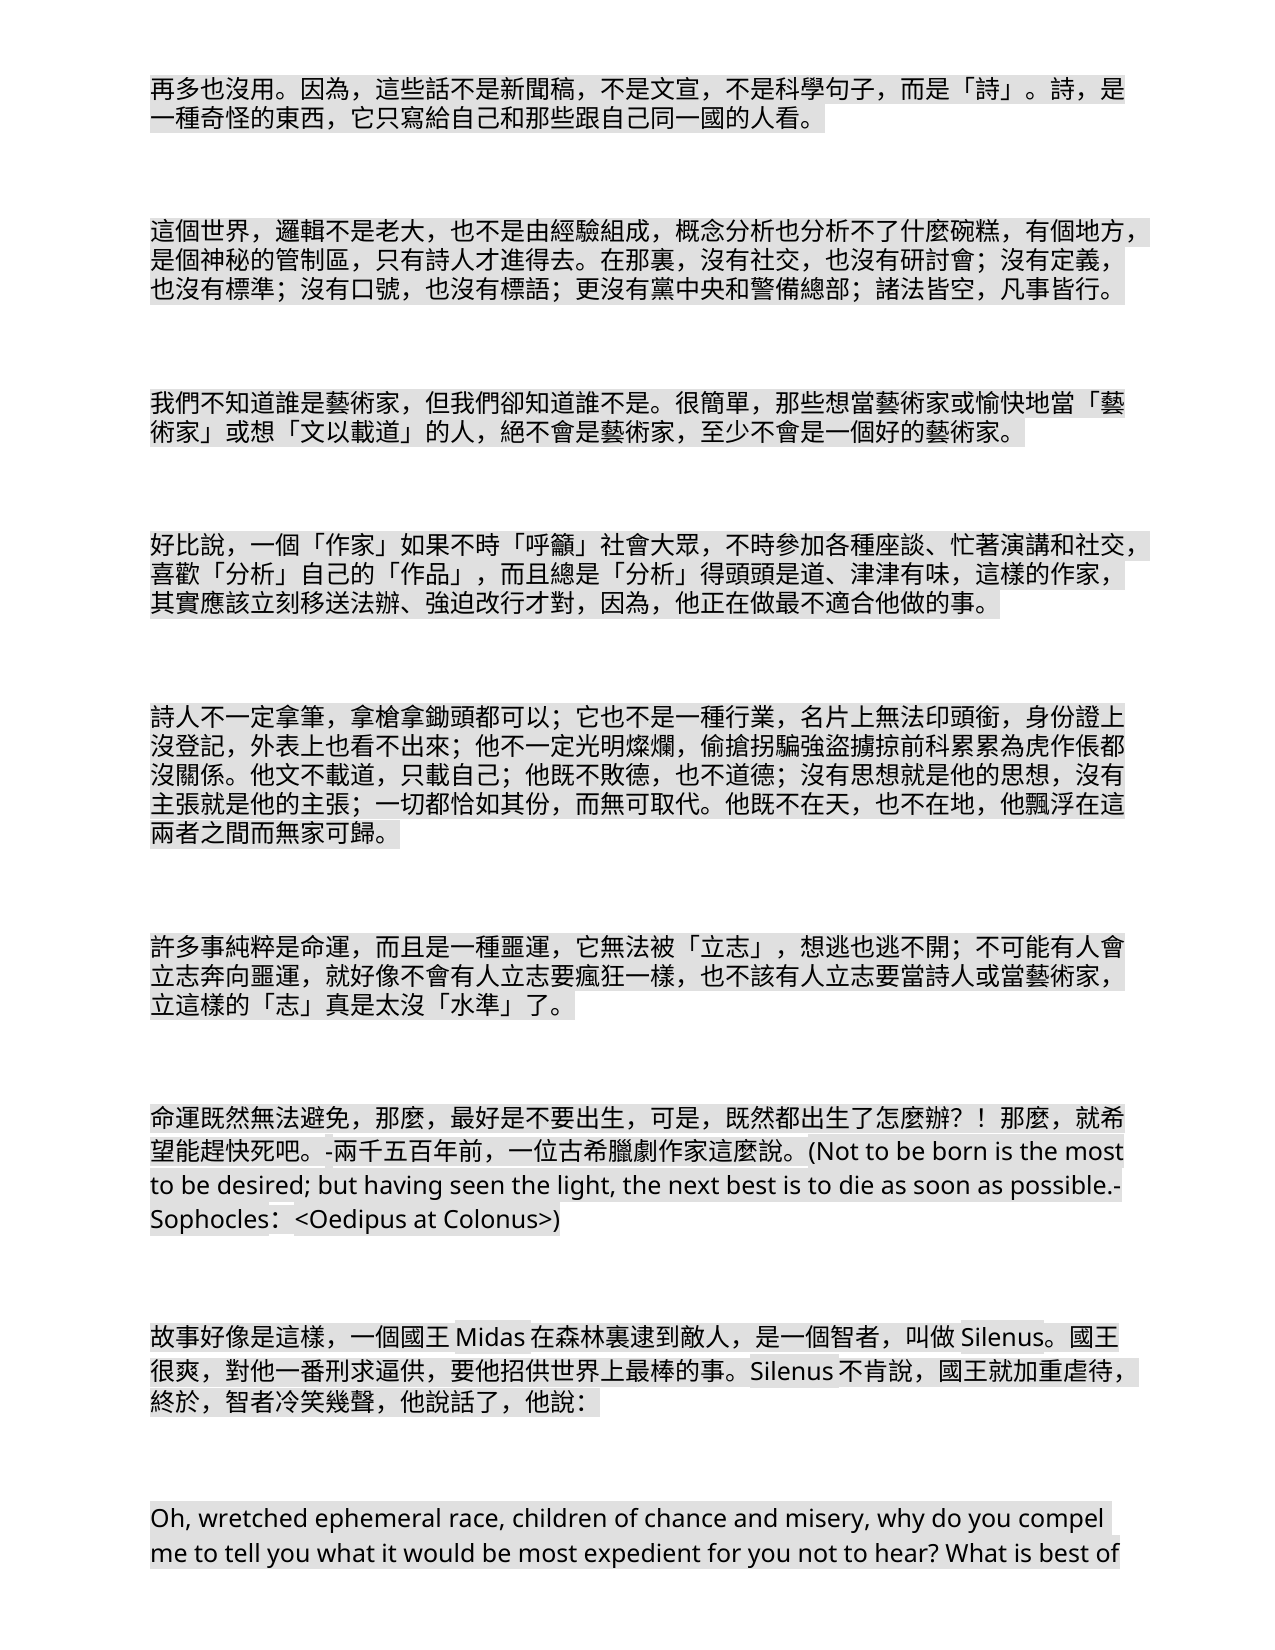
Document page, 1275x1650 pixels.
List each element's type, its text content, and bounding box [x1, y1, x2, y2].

text 許多事純粹是命運，而且是一種噩運，它無法被「立志」，想逃也逃不開；不可能有人會立志奔向噩運，就好像不會有人立志要瘋狂一樣，也不該有人立志要當詩人或當藝術家，立這樣的「志」真是太沒「水準」了。 [150, 933, 1125, 1020]
text 好比說，一個「作家」如果不時「呼籲」社會大眾，不時參加各種座談、忙著演講和社交，喜歡「分析」自己的「作品」，而且總是「分析」得頭頭是道、津津有味，這樣的作家，其實應該立刻移送法辦、強迫改行才對，因為，他正在做最不適合他做的事。 [150, 531, 1125, 619]
text Oh, wretched ephemeral race, children of chance and misery, why do you compel me to tell you what it would be most expedient for you not to hear? What is best of [150, 1501, 1125, 1569]
text 詩人不一定拿筆，拿槍拿鋤頭都可以；它也不是一種行業，名片上無法印頭銜，身份證上沒登記，外表上也看不出來；他不一定光明燦爛，偷搶拐騙強盜擄掠前科累累為虎作倀都沒關係。他文不載道，只載自己；他既不敗德，也不道德；沒有思想就是他的思想，沒有主張就是他的主張；一切都恰如其份，而無可取代。他既不在天，也不在地，他飄浮在這兩者之間而無家可歸。 [150, 703, 1125, 849]
text 命運既然無法避免，那麼，最好是不要出生，可是，既然都出生了怎麼辦？！那麼，就希望能趕快死吧。-兩千五百年前，一位古希臘劇作家這麼說。(Not to be born is the most to be desired; but having seen the light, the next best is to die as soon as possible.-Sophocles：<Oedipus at Colonus>) [150, 1104, 1125, 1236]
text 這個世界，邏輯不是老大，也不是由經驗組成，概念分析也分析不了什麼碗糕，有個地方，是個神秘的管制區，只有詩人才進得去。在那裏，沒有社交，也沒有研討會；沒有定義，也沒有標準；沒有口號，也沒有標語；更沒有黨中央和警備總部；諸法皆空，凡事皆行。 [150, 217, 1125, 305]
text 故事好像是這樣，一個國王Midas在森林裏逮到敵人，是一個智者，叫做Silenus。國王很爽，對他一番刑求逼供，要他招供世界上最棒的事。Silenus不肯說，國王就加重虐待，終於，智者冷笑幾聲，他說話了，他說： [150, 1320, 1125, 1417]
text 我們不知道誰是藝術家，但我們卻知道誰不是。很簡單，那些想當藝術家或愉快地當「藝術家」或想「文以載道」的人，絕不會是藝術家，至少不會是一個好的藝術家。 [150, 389, 1125, 447]
text 再多也沒用。因為，這些話不是新聞稿，不是文宣，不是科學句子，而是「詩」。詩，是一種奇怪的東西，它只寫給自己和那些跟自己同一國的人看。 [150, 75, 1125, 133]
